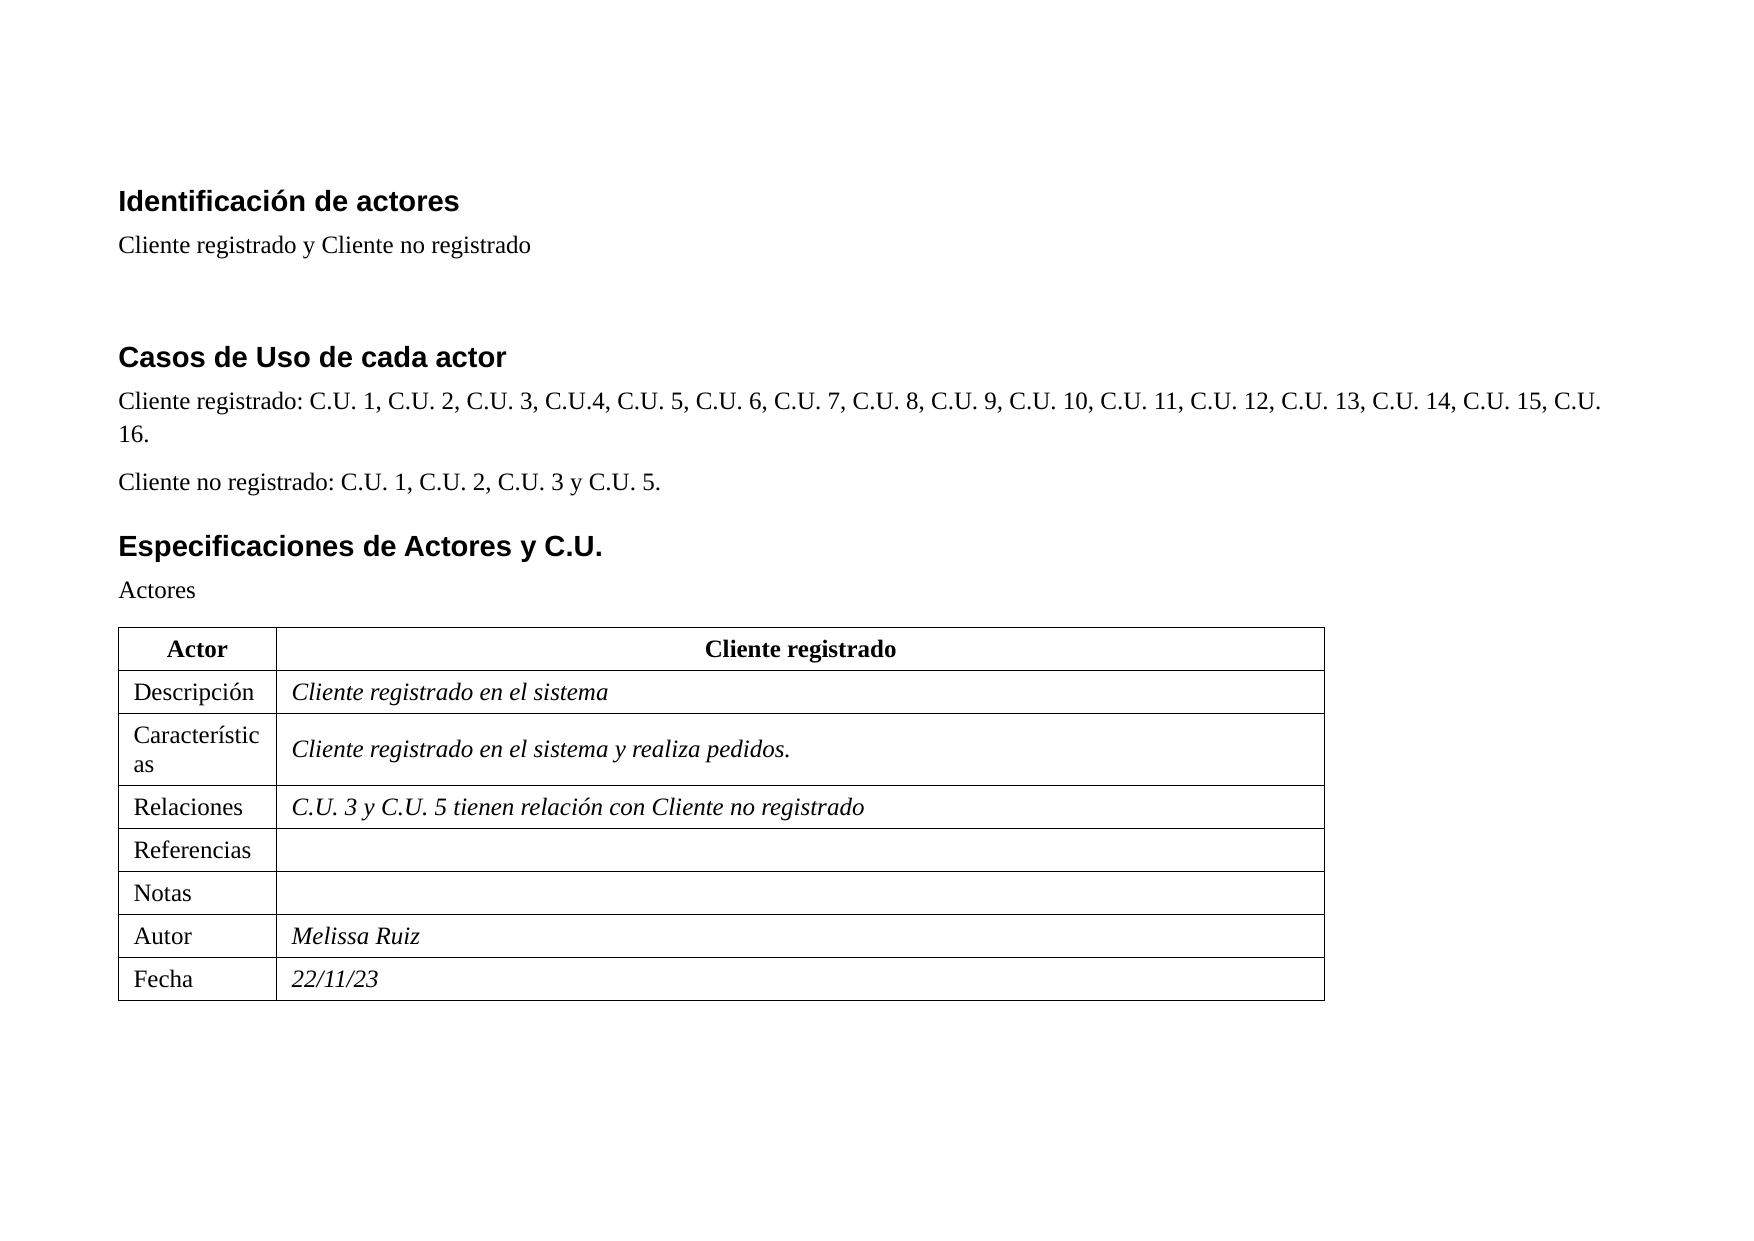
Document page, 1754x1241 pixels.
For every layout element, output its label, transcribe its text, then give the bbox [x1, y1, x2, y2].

table_cell [277, 872, 1324, 914]
text Cliente registrado y Cliente no registrado [118, 231, 1636, 259]
subtitle Casos de Uso de cada actor [118, 340, 1636, 374]
text Actores [118, 575, 1636, 604]
table_cell Cliente registrado en el sistema [277, 671, 1324, 713]
table_cell C.U. 3 y C.U. 5 tienen relación con Cliente no registrado [277, 786, 1324, 828]
table_header Cliente registrado [277, 628, 1324, 670]
table_cell Fecha [119, 958, 276, 1000]
table_cell Autor [119, 915, 276, 957]
table_cell Cliente registrado en el sistema y realiza pedidos. [277, 714, 1324, 785]
table_cell 22/11/23 [277, 958, 1324, 1000]
table_cell Relaciones [119, 786, 276, 828]
table_header Actor [119, 628, 276, 670]
table_cell Referencias [119, 829, 276, 871]
table_cell Descripción [119, 671, 276, 713]
table_cell [277, 829, 1324, 871]
table_cell Características [119, 714, 276, 785]
text Cliente registrado: C.U. 1, C.U. 2, C.U. 3, C.U.4, C.U. 5, C.U. 6, C.U. 7, C.U. 8, C.U. 9, C.U. 10, C.U. 11, C.U. 12, C.U. 13, C.U. 14, C.U. 15, C.U. 16. [118, 386, 1636, 448]
table_cell Notas [119, 872, 276, 914]
subtitle Especificaciones de Actores y C.U. [118, 529, 1636, 563]
table_cell Melissa Ruiz [277, 915, 1324, 957]
subtitle Identificación de actores [118, 184, 1636, 218]
text Cliente no registrado: C.U. 1, C.U. 2, C.U. 3 y C.U. 5. [118, 467, 1636, 496]
